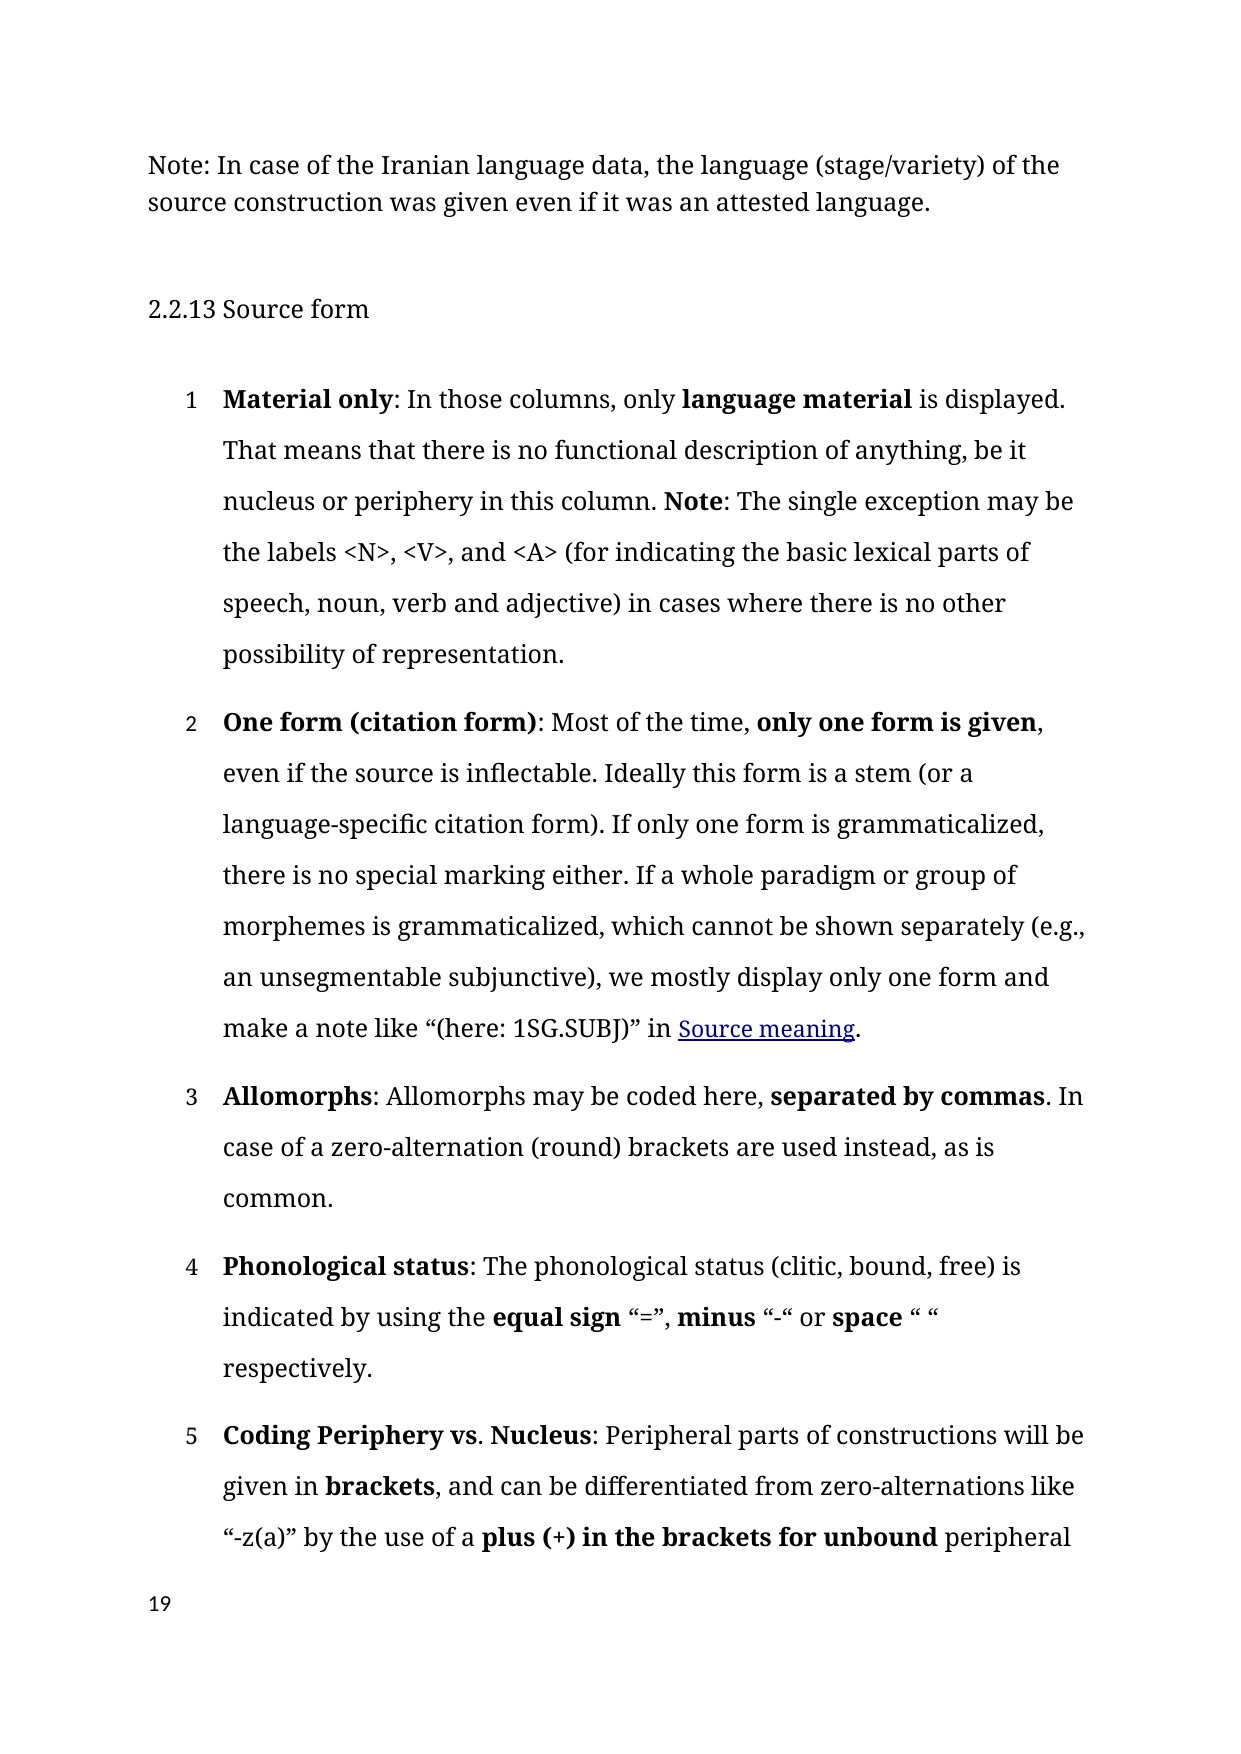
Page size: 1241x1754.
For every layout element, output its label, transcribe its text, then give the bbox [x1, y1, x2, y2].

list Phonological status: The phonological status (clitic, bound, free) is indicated by using the equal sign “=”, minus “-“ or space “ “ respectively. [185, 1248, 1093, 1384]
text Note: In case of the Iranian language data, the language (stage/variety) of the source construction was given even if it was an attested language. [148, 148, 1093, 218]
list Material only: In those columns, only language material is displayed. That means that there is no functional description of anything, be it nucleus or periphery in this column. Note: The single exception may be the labels <N>, <V>, and <A> (for indicating the basic lexical parts of speech, noun, verb and adjective) in cases where there is no other possibility of representation. [185, 381, 1093, 671]
list One form (citation form): Most of the time, only one form is given, even if the source is inflectable. Ideally this form is a stem (or a language-specific citation form). If only one form is grammaticalized, there is no special marking either. If a whole paradigm or group of morphemes is grammaticalized, which cannot be shown separately (e.g., an unsegmentable subjunctive), we mostly display only one form and make a note like “(here: 1SG.SUBJ)” in Source meaning. [185, 704, 1093, 1045]
list Allomorphs: Allomorphs may be coded here, separated by commas. In case of a zero-alternation (round) brackets are used instead, as is common. [185, 1078, 1093, 1214]
list Coding Periphery vs. Nucleus: Peripheral parts of constructions will be given in brackets, and can be differentiated from zero-alternations like “-z(a)” by the use of a plus (+) in the brackets for unbound peripheral [185, 1418, 1093, 1554]
subtitle 2.2.13 Source form [148, 291, 1093, 325]
